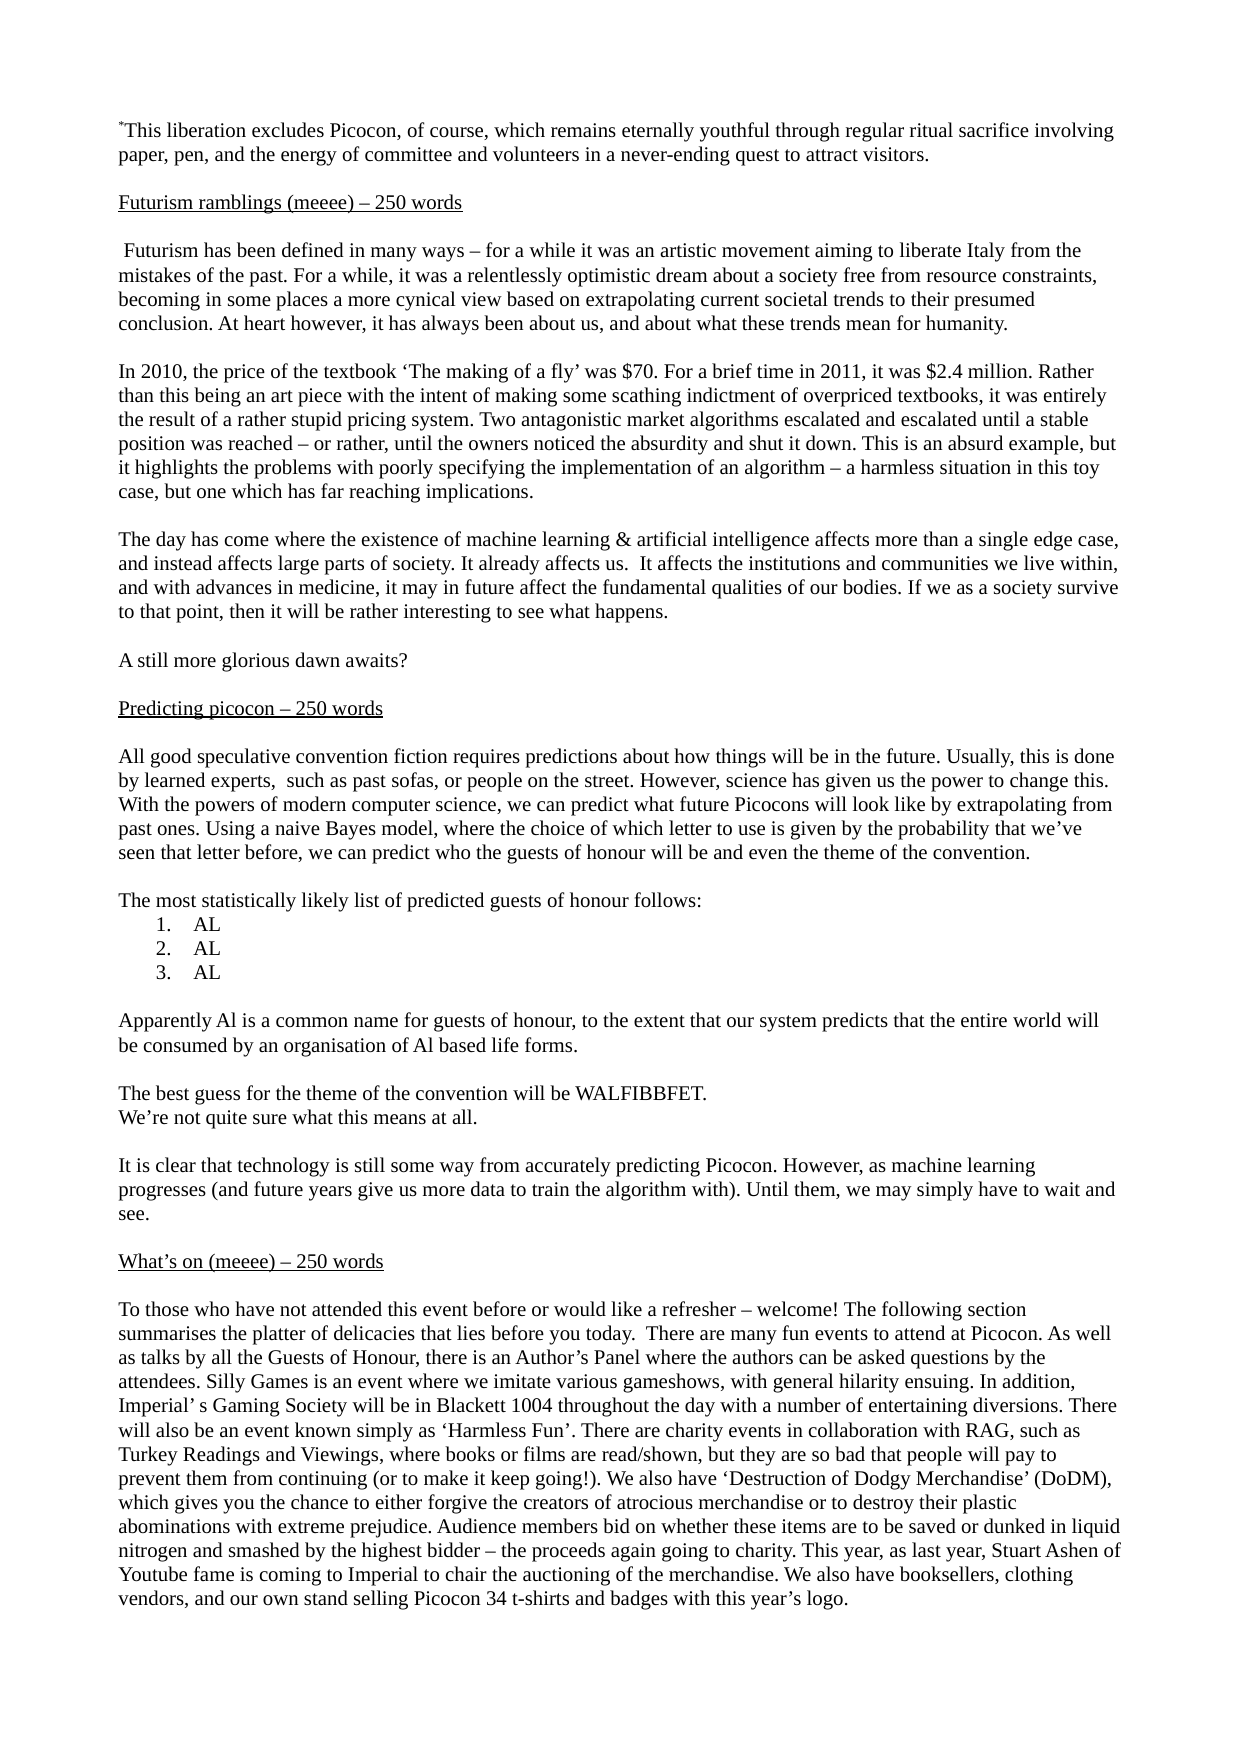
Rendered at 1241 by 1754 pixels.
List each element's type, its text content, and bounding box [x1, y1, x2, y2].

text *This liberation excludes Picocon, of course, which remains eternally youthful through regular ritual sacrifice involving paper, pen, and the energy of committee and volunteers in a never-ending quest to attract visitors. [118, 118, 1122, 166]
text All good speculative convention fiction requires predictions about how things will be in the future. Usually, this is done by learned experts, such as past sofas, or people on the street. However, science has given us the power to change this. With the powers of modern computer science, we can predict what future Picocons will look like by extrapolating from past ones. Using a naive Bayes model, where the choice of which letter to use is given by the probability that we’ve seen that letter before, we can predict who the guests of honour will be and even the theme of the convention. [118, 744, 1122, 864]
text The best guess for the theme of the convention will be WALFIBBFET. [118, 1081, 1122, 1105]
text A still more glorious dawn awaits? [118, 647, 1122, 672]
text Futurism ramblings (meeee) – 250 words [118, 190, 1122, 214]
list AL [156, 960, 1122, 984]
text To those who have not attended this event before or would like a refresher – welcome! The following section summarises the platter of delicacies that lies before you today. There are many fun events to attend at Picocon. As well as talks by all the Guests of Honour, there is an Author’s Panel where the authors can be asked questions by the attendees. Silly Games is an event where we imitate various gameshows, with general hilarity ensuing. In addition, Imperial’ s Gaming Society will be in Blackett 1004 throughout the day with a number of entertaining diversions. There will also be an event known simply as ‘Harmless Fun’. There are charity events in collaboration with RAG, such as Turkey Readings and Viewings, where books or films are read/shown, but they are so bad that people will pay to prevent them from continuing (or to make it keep going!). We also have ‘Destruction of Dodgy Merchandise’ (DoDM), which gives you the chance to either forgive the creators of atrocious merchandise or to destroy their plastic abominations with extreme prejudice. Audience members bid on whether these items are to be saved or dunked in liquid nitrogen and smashed by the highest bidder – the proceeds again going to charity. This year, as last year, Stuart Ashen of Youtube fame is coming to Imperial to chair the auctioning of the merchandise. We also have booksellers, clothing vendors, and our own stand selling Picocon 34 t-shirts and badges with this year’s logo. [118, 1297, 1122, 1610]
text The day has come where the existence of machine learning & artificial intelligence affects more than a single edge case, and instead affects large parts of society. It already affects us. It affects the institutions and communities we live within, and with advances in medicine, it may in future affect the fundamental qualities of our bodies. If we as a society survive to that point, then it will be rather interesting to see what happens. [118, 527, 1122, 623]
list AL [156, 912, 1122, 936]
text Apparently Al is a common name for guests of honour, to the extent that our system predicts that the entire world will be consumed by an organisation of Al based life forms. [118, 1008, 1122, 1057]
text In 2010, the price of the textbook ‘The making of a fly’ was $70. For a brief time in 2011, it was $2.4 million. Rather than this being an art piece with the intent of making some scathing indictment of overpriced textbooks, it was entirely the result of a rather stupid pricing system. Two antagonistic market algorithms escalated and escalated until a stable position was reached – or rather, until the owners noticed the absurdity and shut it down. This is an absurd example, but it highlights the problems with poorly specifying the implementation of an algorithm – a harmless situation in this toy case, but one which has far reaching implications. [118, 359, 1122, 503]
list AL [156, 936, 1122, 960]
text Predicting picocon – 250 words [118, 696, 1122, 720]
text What’s on (meeee) – 250 words [118, 1249, 1122, 1273]
text We’re not quite sure what this means at all. [118, 1105, 1122, 1129]
text The most statistically likely list of predicted guests of honour follows: [118, 888, 1122, 912]
text Futurism has been defined in many ways – for a while it was an artistic movement aiming to liberate Italy from the mistakes of the past. For a while, it was a relentlessly optimistic dream about a society free from resource constraints, becoming in some places a more cynical view based on extrapolating current societal trends to their presumed conclusion. At heart however, it has always been about us, and about what these trends mean for humanity. [118, 238, 1122, 335]
text It is clear that technology is still some way from accurately predicting Picocon. However, as machine learning progresses (and future years give us more data to train the algorithm with). Until them, we may simply have to wait and see. [118, 1153, 1122, 1225]
